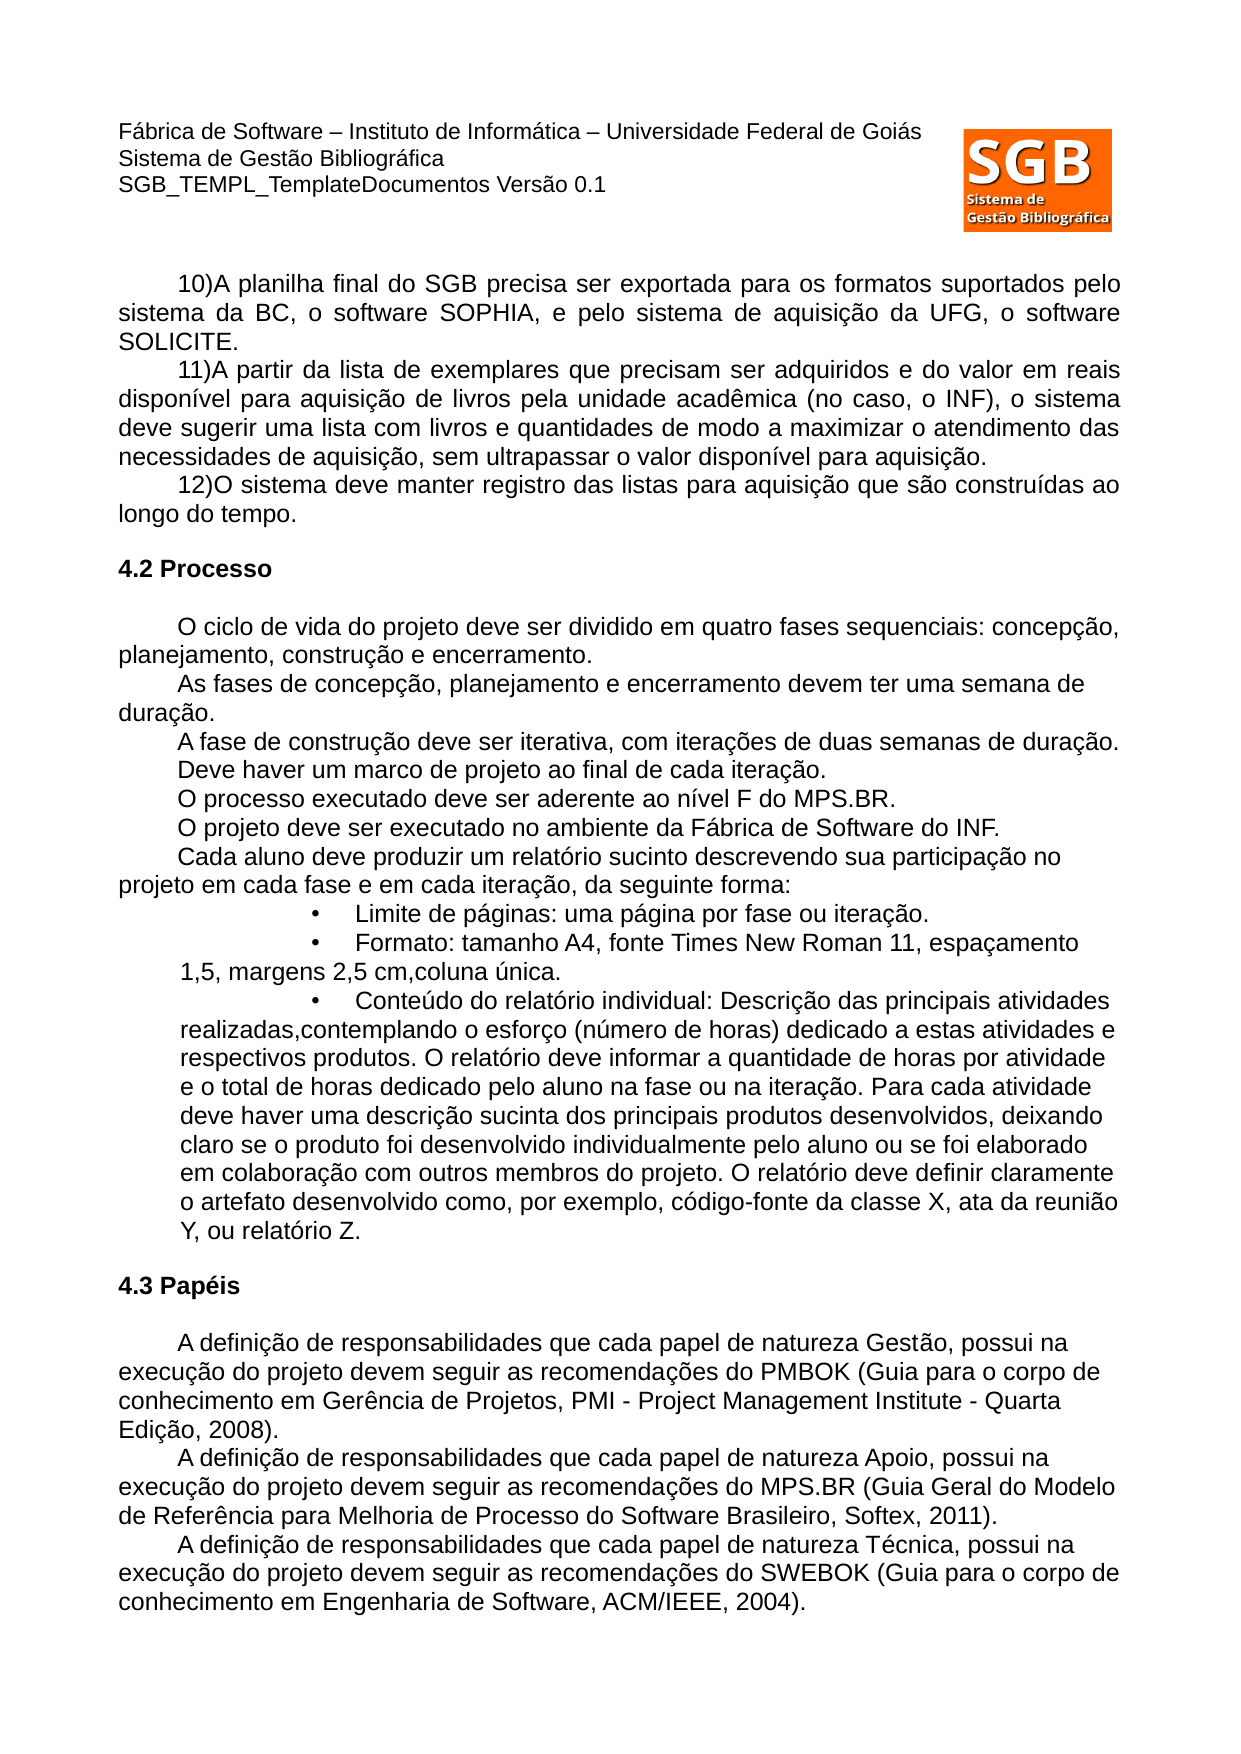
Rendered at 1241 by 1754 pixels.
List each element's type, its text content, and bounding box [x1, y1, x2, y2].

text 10)A planilha final do SGB precisa ser exportada para os formatos suportados pelo sistema da BC, o software SOPHIA, e pelo sistema de aquisição da UFG, o software SOLICITE. [118, 269, 1122, 355]
list Formato: tamanho A4, fonte Times New Roman 11, espaçamento 1,5, margens 2,5 cm,coluna única. [180, 928, 1122, 986]
text 11)A partir da lista de exemplares que precisam ser adquiridos e do valor em reais disponível para aquisição de livros pela unidade acadêmica (no caso, o INF), o sistema deve sugerir uma lista com livros e quantidades de modo a maximizar o atendimento das necessidades de aquisição, sem ultrapassar o valor disponível para aquisição. [118, 355, 1122, 470]
text A fase de construção deve ser iterativa, com iterações de duas semanas de duração. [118, 727, 1122, 756]
text Deve haver um marco de projeto ao final de cada iteração. [118, 756, 1122, 784]
subtitle 4.3 Papéis [118, 1271, 1122, 1300]
text O projeto deve ser executado no ambiente da Fábrica de Software do INF. [118, 813, 1122, 842]
list Limite de páginas: uma página por fase ou iteração. [180, 899, 1122, 928]
list Conteúdo do relatório individual: Descrição das principais atividades realizadas,contemplando o esforço (número de horas) dedicado a estas atividades e respectivos produtos. O relatório deve informar a quantidade de horas por atividade e o total de horas dedicado pelo aluno na fase ou na iteração. Para cada atividade deve haver uma descrição sucinta dos principais produtos desenvolvidos, deixando claro se o produto foi desenvolvido individualmente pelo aluno ou se foi elaborado em colaboração com outros membros do projeto. O relatório deve definir claramente o artefato desenvolvido como, por exemplo, código-fonte da classe X, ata da reunião Y, ou relatório Z. [180, 986, 1122, 1244]
text O ciclo de vida do projeto deve ser dividido em quatro fases sequenciais: concepção, planejamento, construção e encerramento. [118, 612, 1122, 669]
text A definição de responsabilidades que cada papel de natureza Técnica, possui na execução do projeto devem seguir as recomendações do SWEBOK (Guia para o corpo de conhecimento em Engenharia de Software, ACM/IEEE, 2004). [118, 1530, 1122, 1616]
text A definição de responsabilidades que cada papel de natureza Gestão, possui na execução do projeto devem seguir as recomendações do PMBOK (Guia para o corpo de conhecimento em Gerência de Projetos, PMI - Project Management Institute - Quarta Edição, 2008). [118, 1328, 1122, 1443]
subtitle 4.2 Processo [118, 554, 1122, 583]
picture [963, 129, 1112, 232]
text O processo executado deve ser aderente ao nível F do MPS.BR. [118, 784, 1122, 813]
text A definição de responsabilidades que cada papel de natureza Apoio, possui na execução do projeto devem seguir as recomendações do MPS.BR (Guia Geral do Modelo de Referência para Melhoria de Processo do Software Brasileiro, Softex, 2011). [118, 1443, 1122, 1530]
text As fases de concepção, planejamento e encerramento devem ter uma semana de duração. [118, 669, 1122, 727]
text 12)O sistema deve manter registro das listas para aquisição que são construídas ao longo do tempo. [118, 470, 1122, 528]
text Cada aluno deve produzir um relatório sucinto descrevendo sua participação no projeto em cada fase e em cada iteração, da seguinte forma: [118, 842, 1122, 899]
